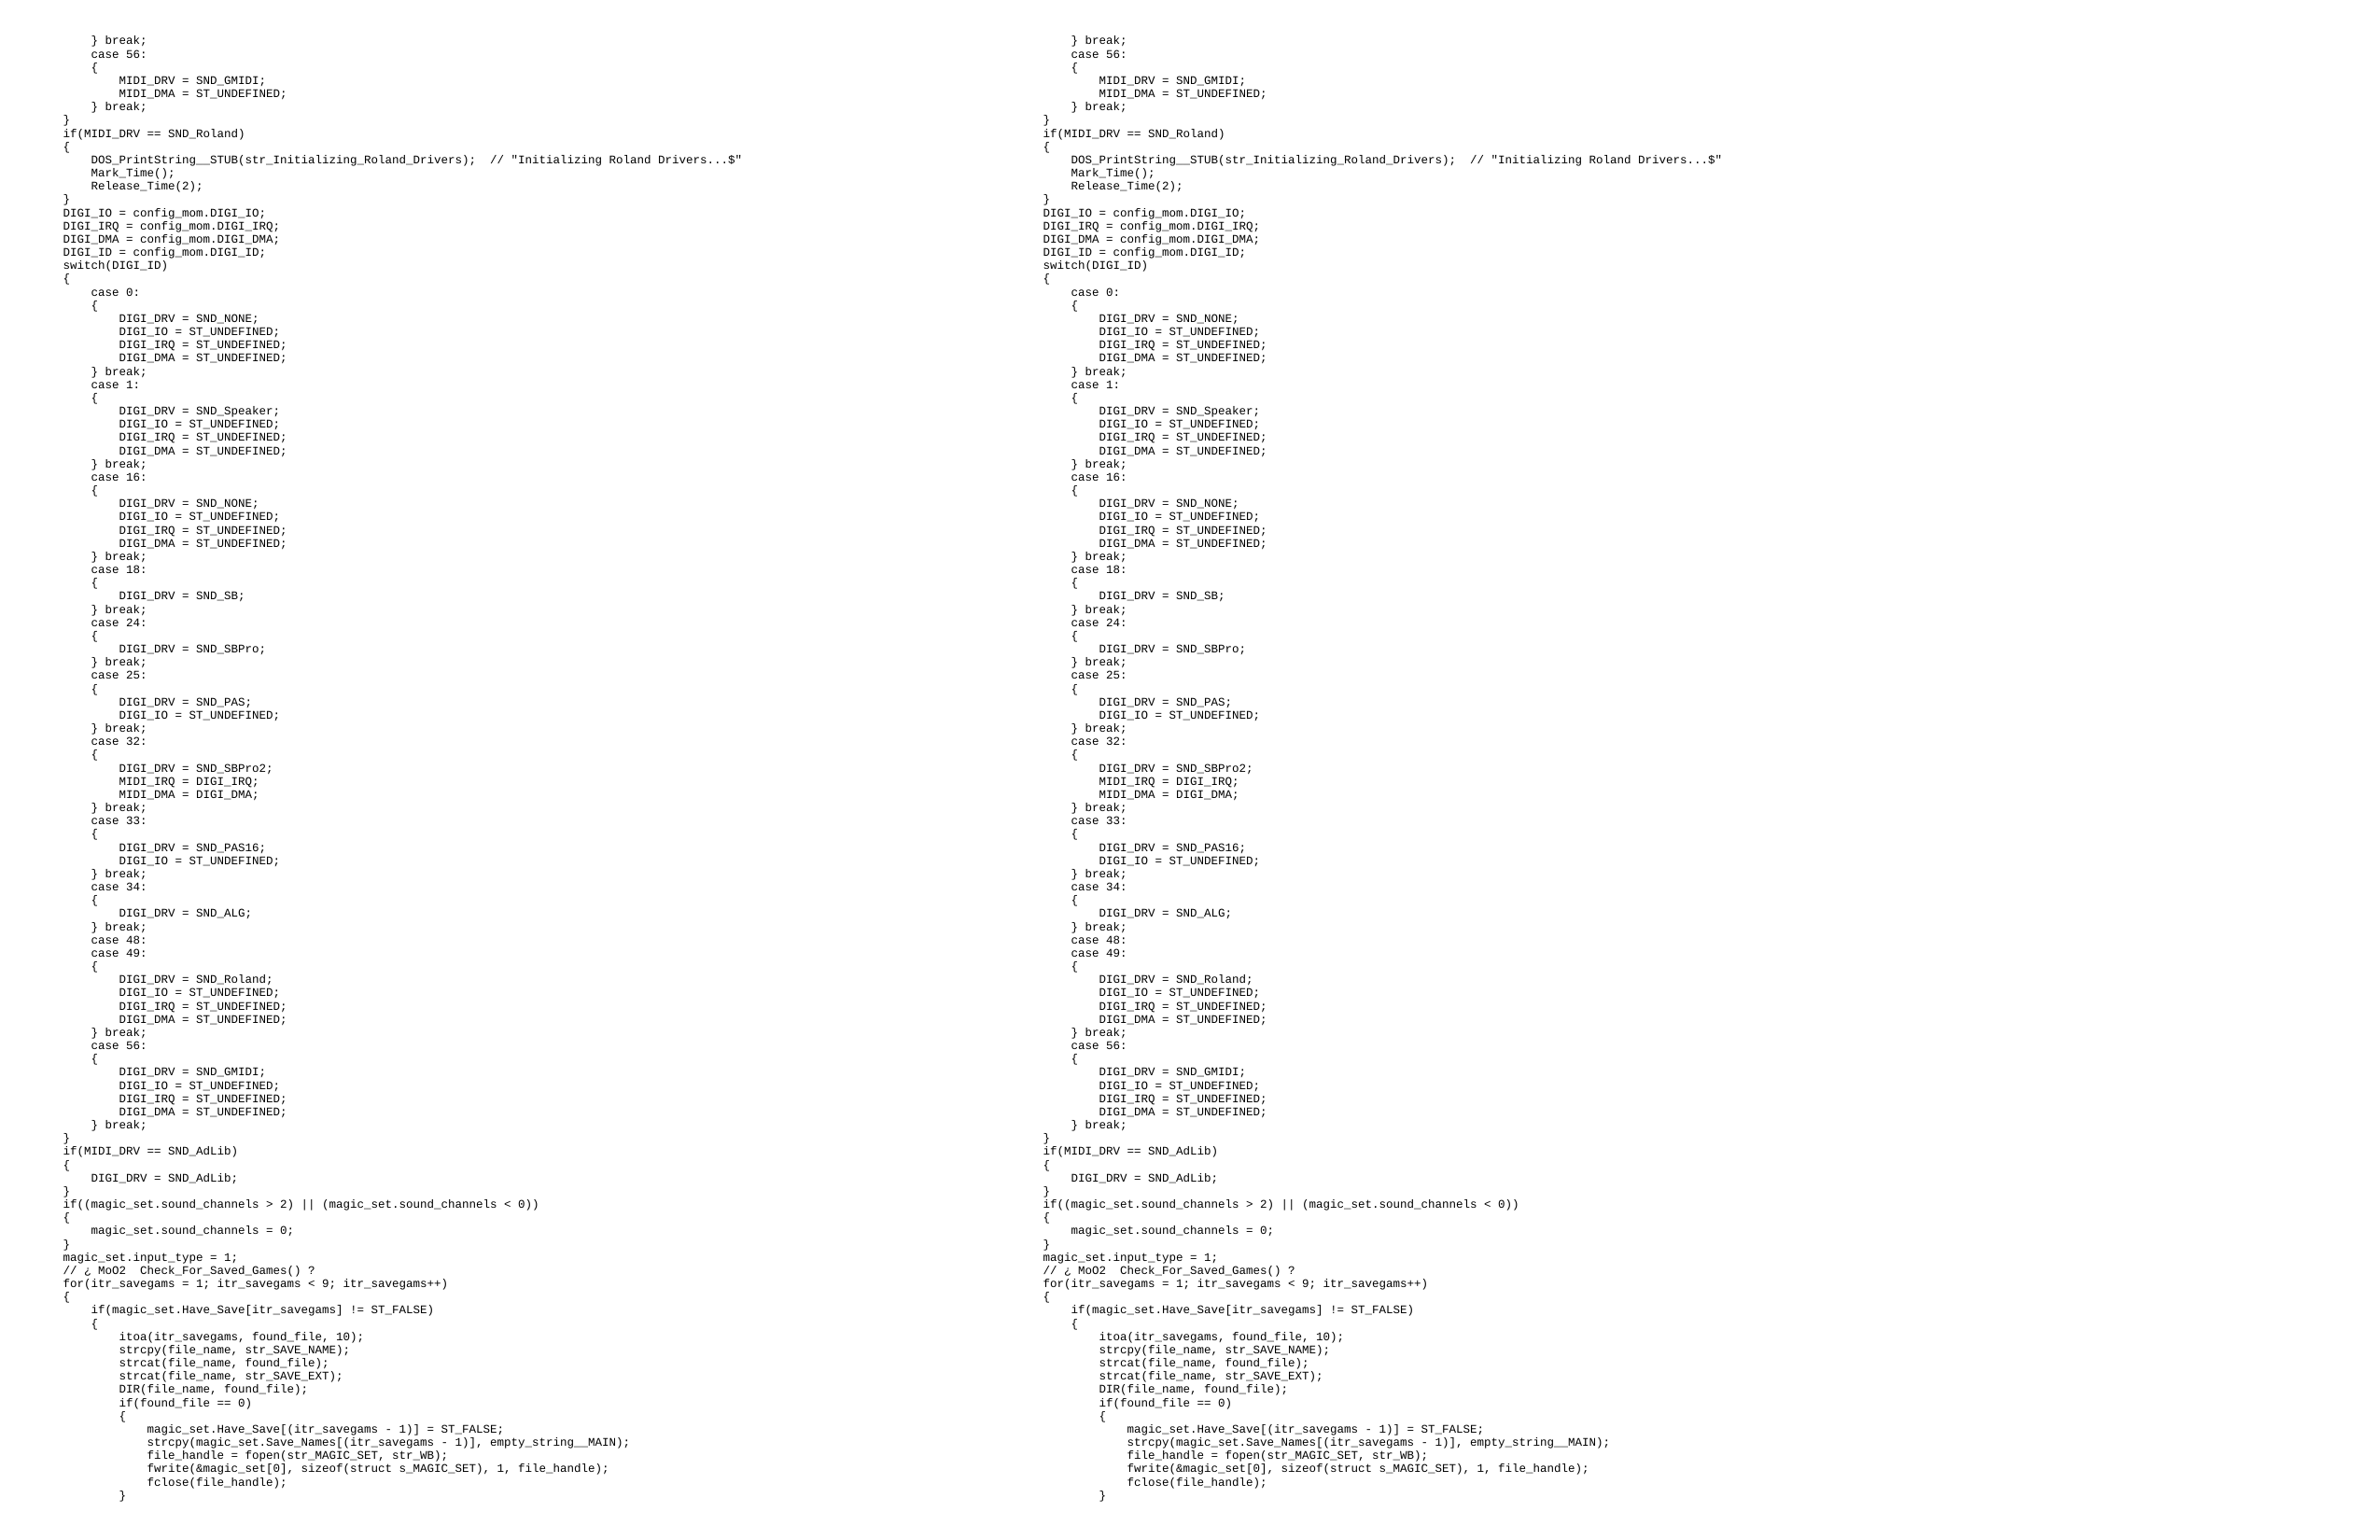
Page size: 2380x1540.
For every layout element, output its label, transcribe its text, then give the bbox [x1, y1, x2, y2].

table_cell } break; case 56: { MIDI_DRV = SND_GMIDI; MIDI_DMA = ST_UNDEFINED; } break; } if(MIDI_DRV == SND_Roland) { DOS_PrintString__STUB(str_Initializing_Roland_Drivers); // "Initializing Roland Drivers...$" Mark_Time(); Release_Time(2); } DIGI_IO = config_mom.DIGI_IO; DIGI_IRQ = config_mom.DIGI_IRQ; DIGI_DMA = config_mom.DIGI_DMA; DIGI_ID = config_mom.DIGI_ID; switch(DIGI_ID) { case 0: { DIGI_DRV = SND_NONE; DIGI_IO = ST_UNDEFINED; DIGI_IRQ = ST_UNDEFINED; DIGI_DMA = ST_UNDEFINED; } break; case 1: { DIGI_DRV = SND_Speaker; DIGI_IO = ST_UNDEFINED; DIGI_IRQ = ST_UNDEFINED; DIGI_DMA = ST_UNDEFINED; } break; case 16: { DIGI_DRV = SND_NONE; DIGI_IO = ST_UNDEFINED; DIGI_IRQ = ST_UNDEFINED; DIGI_DMA = ST_UNDEFINED; } break; case 18: { DIGI_DRV = SND_SB; } break; case 24: { DIGI_DRV = SND_SBPro; } break; case 25: { DIGI_DRV = SND_PAS; DIGI_IO = ST_UNDEFINED; } break; case 32: { DIGI_DRV = SND_SBPro2; MIDI_IRQ = DIGI_IRQ; MIDI_DMA = DIGI_DMA; } break; case 33: { DIGI_DRV = SND_PAS16; DIGI_IO = ST_UNDEFINED; } break; case 34: { DIGI_DRV = SND_ALG; } break; case 48: case 49: { DIGI_DRV = SND_Roland; DIGI_IO = ST_UNDEFINED; DIGI_IRQ = ST_UNDEFINED; DIGI_DMA = ST_UNDEFINED; } break; case 56: { DIGI_DRV = SND_GMIDI; DIGI_IO = ST_UNDEFINED; DIGI_IRQ = ST_UNDEFINED; DIGI_DMA = ST_UNDEFINED; } break; } if(MIDI_DRV == SND_AdLib) { DIGI_DRV = SND_AdLib; } if((magic_set.sound_channels > 2) || (magic_set.sound_channels < 0)) { magic_set.sound_channels = 0; } magic_set.input_type = 1; // ¿ MoO2 Check_For_Saved_Games() ? for(itr_savegams = 1; itr_savegams < 9; itr_savegams++) { if(magic_set.Have_Save[itr_savegams] != ST_FALSE) { itoa(itr_savegams, found_file, 10); strcpy(file_name, str_SAVE_NAME); strcat(file_name, found_file); strcat(file_name, str_SAVE_EXT); DIR(file_name, found_file); if(found_file == 0) { magic_set.Have_Save[(itr_savegams - 1)] = ST_FALSE; strcpy(magic_set.Save_Names[(itr_savegams - 1)], empty_string__MAIN); file_handle = fopen(str_MAGIC_SET, str_WB); fwrite(&magic_set[0], sizeof(struct s_MAGIC_SET), 1, file_handle); fclose(file_handle); } [1015, 35, 2003, 1503]
table_cell } break; case 56: { MIDI_DRV = SND_GMIDI; MIDI_DMA = ST_UNDEFINED; } break; } if(MIDI_DRV == SND_Roland) { DOS_PrintString__STUB(str_Initializing_Roland_Drivers); // "Initializing Roland Drivers...$" Mark_Time(); Release_Time(2); } DIGI_IO = config_mom.DIGI_IO; DIGI_IRQ = config_mom.DIGI_IRQ; DIGI_DMA = config_mom.DIGI_DMA; DIGI_ID = config_mom.DIGI_ID; switch(DIGI_ID) { case 0: { DIGI_DRV = SND_NONE; DIGI_IO = ST_UNDEFINED; DIGI_IRQ = ST_UNDEFINED; DIGI_DMA = ST_UNDEFINED; } break; case 1: { DIGI_DRV = SND_Speaker; DIGI_IO = ST_UNDEFINED; DIGI_IRQ = ST_UNDEFINED; DIGI_DMA = ST_UNDEFINED; } break; case 16: { DIGI_DRV = SND_NONE; DIGI_IO = ST_UNDEFINED; DIGI_IRQ = ST_UNDEFINED; DIGI_DMA = ST_UNDEFINED; } break; case 18: { DIGI_DRV = SND_SB; } break; case 24: { DIGI_DRV = SND_SBPro; } break; case 25: { DIGI_DRV = SND_PAS; DIGI_IO = ST_UNDEFINED; } break; case 32: { DIGI_DRV = SND_SBPro2; MIDI_IRQ = DIGI_IRQ; MIDI_DMA = DIGI_DMA; } break; case 33: { DIGI_DRV = SND_PAS16; DIGI_IO = ST_UNDEFINED; } break; case 34: { DIGI_DRV = SND_ALG; } break; case 48: case 49: { DIGI_DRV = SND_Roland; DIGI_IO = ST_UNDEFINED; DIGI_IRQ = ST_UNDEFINED; DIGI_DMA = ST_UNDEFINED; } break; case 56: { DIGI_DRV = SND_GMIDI; DIGI_IO = ST_UNDEFINED; DIGI_IRQ = ST_UNDEFINED; DIGI_DMA = ST_UNDEFINED; } break; } if(MIDI_DRV == SND_AdLib) { DIGI_DRV = SND_AdLib; } if((magic_set.sound_channels > 2) || (magic_set.sound_channels < 0)) { magic_set.sound_channels = 0; } magic_set.input_type = 1; // ¿ MoO2 Check_For_Saved_Games() ? for(itr_savegams = 1; itr_savegams < 9; itr_savegams++) { if(magic_set.Have_Save[itr_savegams] != ST_FALSE) { itoa(itr_savegams, found_file, 10); strcpy(file_name, str_SAVE_NAME); strcat(file_name, found_file); strcat(file_name, str_SAVE_EXT); DIR(file_name, found_file); if(found_file == 0) { magic_set.Have_Save[(itr_savegams - 1)] = ST_FALSE; strcpy(magic_set.Save_Names[(itr_savegams - 1)], empty_string__MAIN); file_handle = fopen(str_MAGIC_SET, str_WB); fwrite(&magic_set[0], sizeof(struct s_MAGIC_SET), 1, file_handle); fclose(file_handle); } [35, 35, 1015, 1503]
table_cell [2003, 35, 2174, 1503]
table_cell [2174, 35, 2345, 1503]
